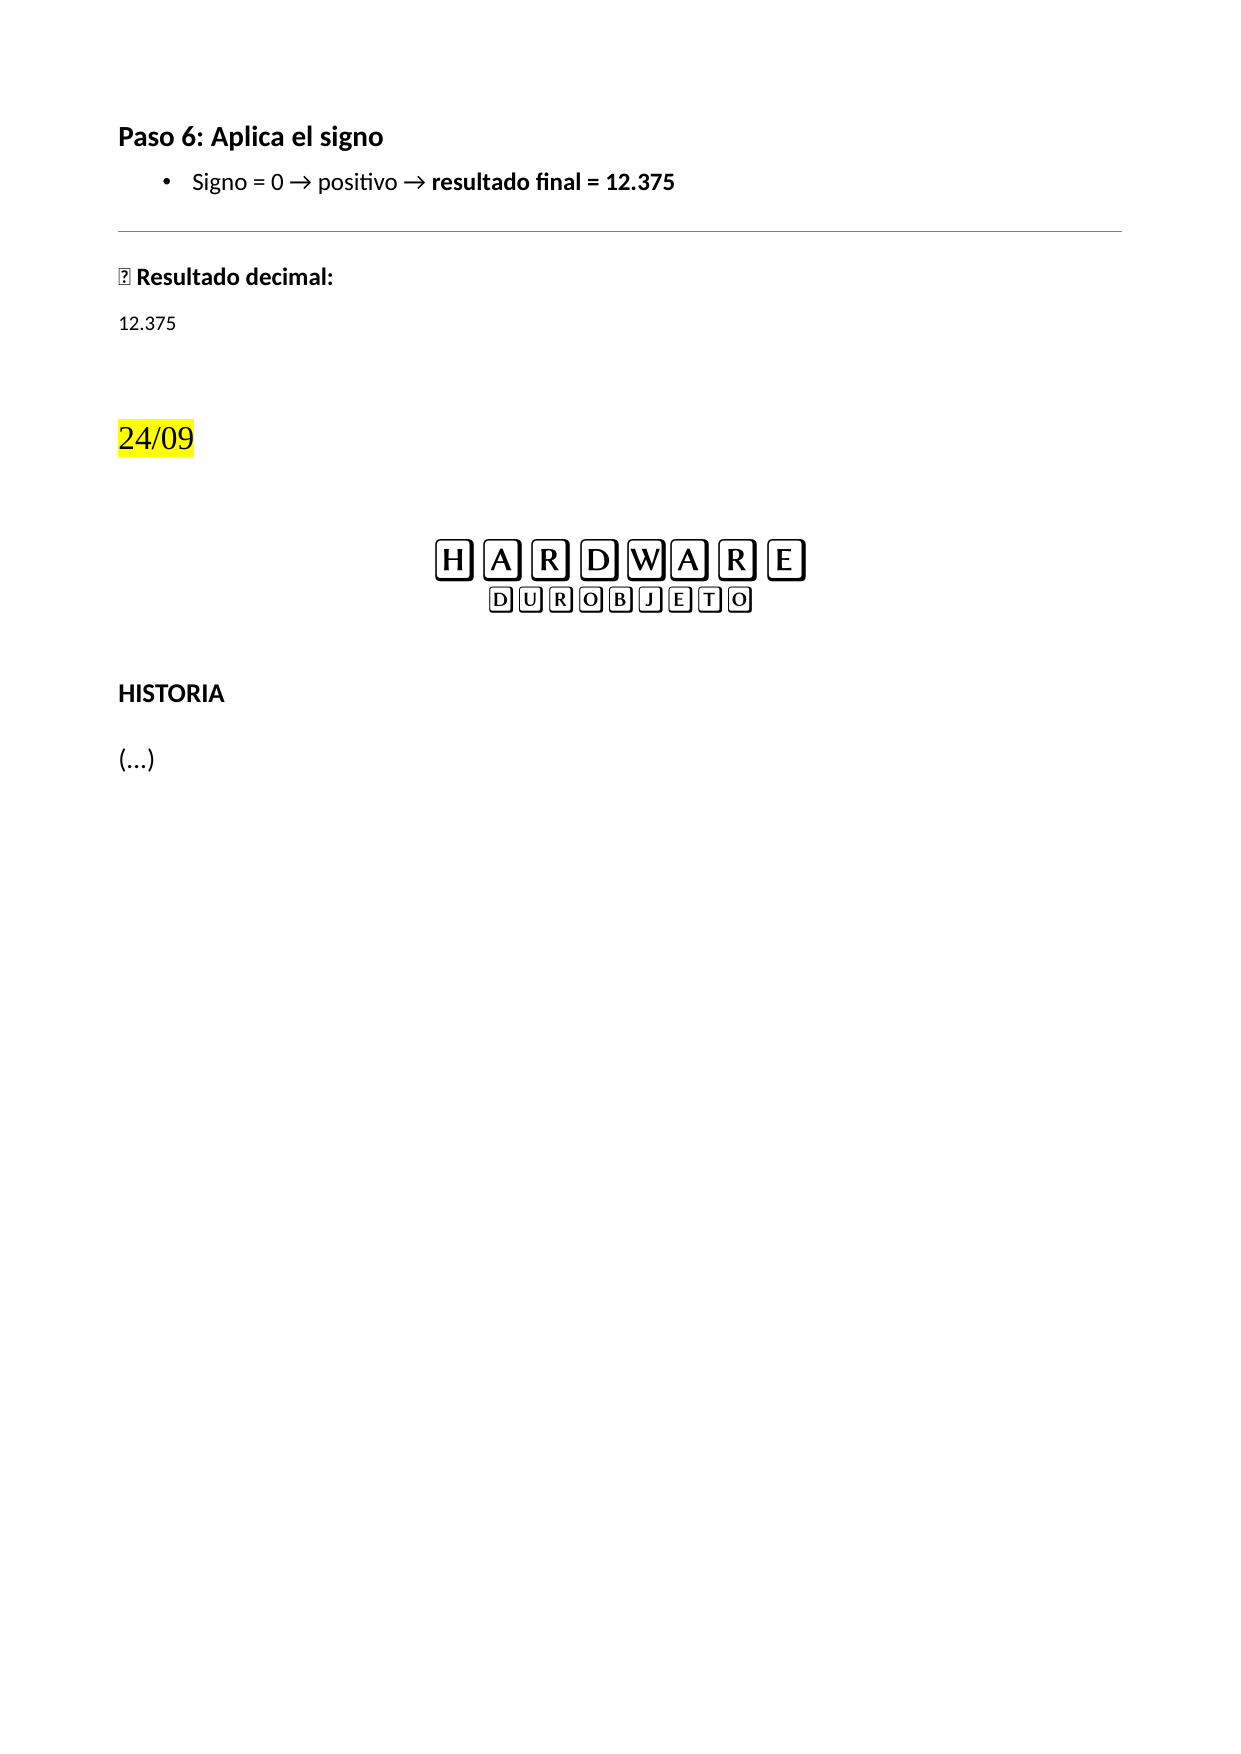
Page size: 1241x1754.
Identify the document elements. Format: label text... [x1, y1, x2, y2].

text 24/09 [118, 419, 1122, 457]
text DUROBJETO [118, 583, 1122, 614]
text 12.375 [118, 311, 1122, 336]
text ✅ Resultado decimal: [118, 261, 1122, 292]
text (...) [118, 742, 1122, 775]
subtitle Paso 6: Aplica el signo [118, 118, 1122, 154]
text HISTORIA [118, 676, 1122, 709]
text HARDWARE [118, 534, 1122, 583]
list Signo = 0 → positivo → resultado final = 12.375 [162, 166, 1122, 197]
